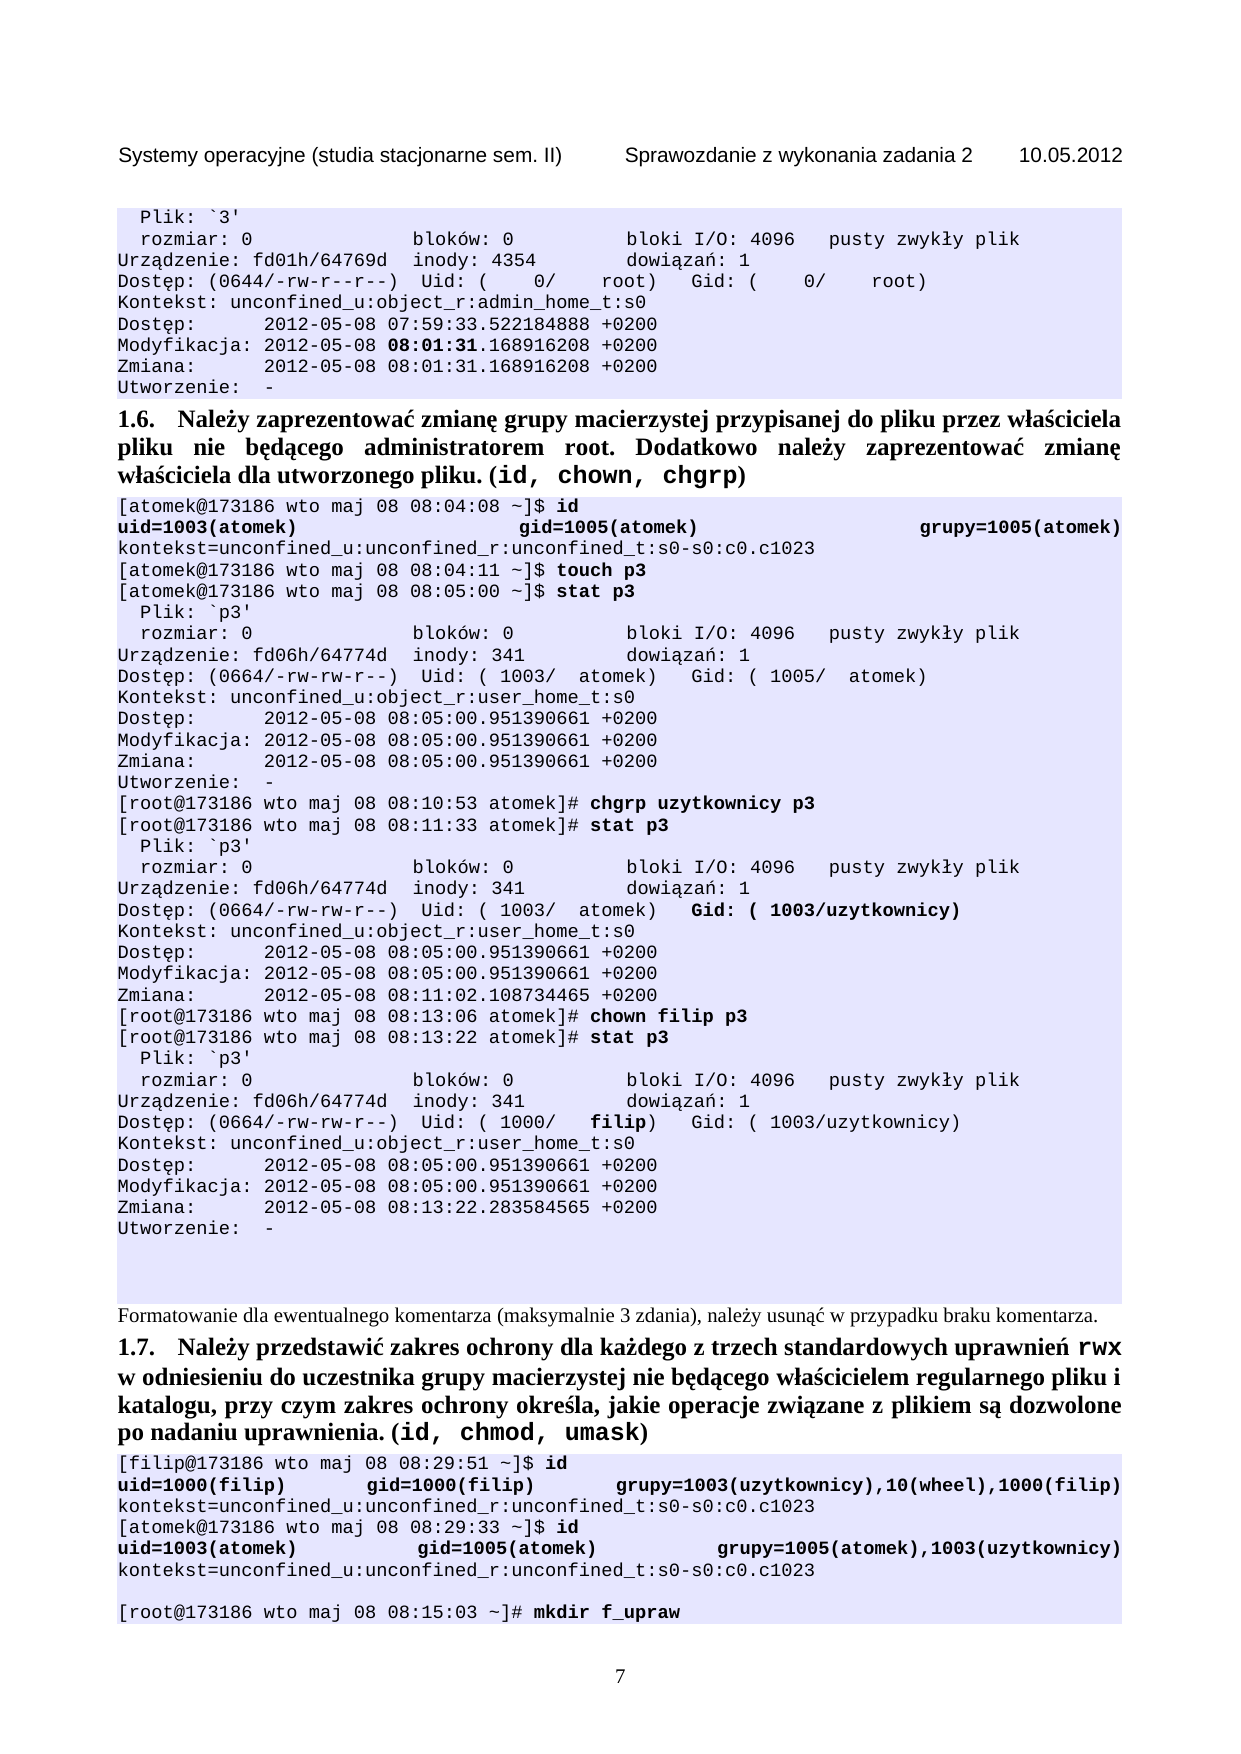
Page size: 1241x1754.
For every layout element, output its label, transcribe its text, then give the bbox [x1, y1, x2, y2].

table_cell Należy przedstawić zakres ochrony dla każdego z trzech standardowych uprawnień rwx w odniesieniu do uczestnika grupy macierzystej nie będącego właścicielem regularnego pliku i katalogu, przy czym zakres ochrony określa, jakie operacje związane z plikiem są dozwolone po nadaniu uprawnienia. (id, chmod, umask) [118, 1327, 1122, 1454]
table_cell Należy zaprezentować zmianę grupy macierzystej przypisanej do pliku przez właściciela pliku nie będącego administratorem root. Dodatkowo należy zaprezentować zmianę właściciela dla utworzonego pliku. (id, chown, chgrp) [118, 400, 1122, 497]
